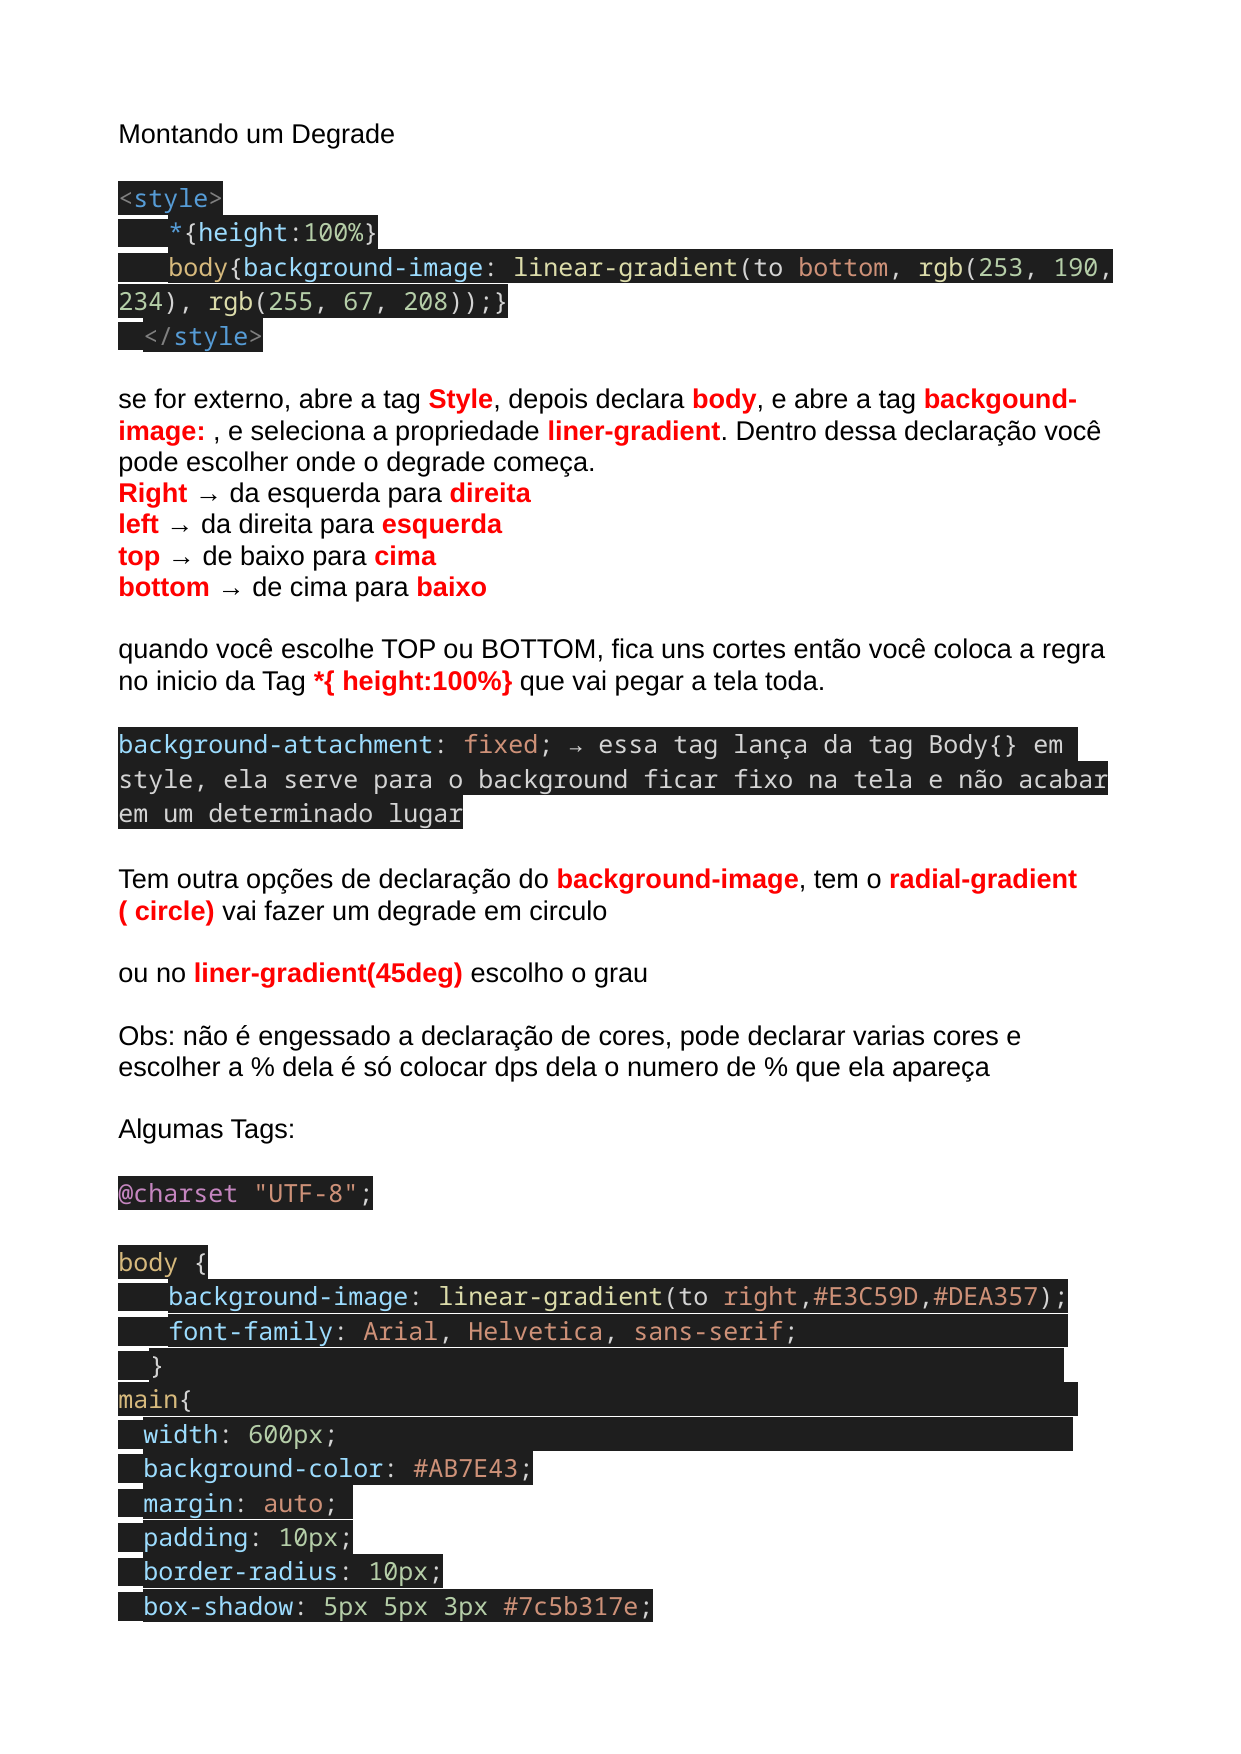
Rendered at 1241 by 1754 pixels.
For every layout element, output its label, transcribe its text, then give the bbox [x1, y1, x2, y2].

text quando você escolhe TOP ou BOTTOM, fica uns cortes então você coloca a regra no inicio da Tag *{ height:100%} que vai pegar a tela toda. [118, 633, 1122, 696]
text Tem outra opções de declaração do background-image, tem o radial-gradient ( circle) vai fazer um degrade em circulo [118, 863, 1122, 926]
text top → de baixo para cima [118, 540, 1122, 571]
text left → da direita para esquerda [118, 508, 1122, 540]
text </style> [118, 318, 1122, 352]
text Algumas Tags: [118, 1113, 1122, 1145]
text se for externo, abre a tag Style, depois declara body, e abre a tag backgound-image: , e seleciona a propriedade liner-gradient. Dentro dessa declaração você pode escolher onde o degrade começa. [118, 383, 1122, 477]
text background-image: linear-gradient(to right,#E3C59D,#DEA357); [118, 1279, 1122, 1313]
text body{background-image: linear-gradient(to bottom, rgb(253, 190, 234), rgb(255, 67, 208));} [118, 249, 1122, 318]
text ou no liner-gradient(45deg) escolho o grau [118, 957, 1122, 988]
text bottom → de cima para baixo [118, 571, 1122, 602]
text padding: 10px; [118, 1519, 1122, 1554]
text background-attachment: fixed; → essa tag lança da tag Body{} em style, ela serve para o background ficar fixo na tela e não acabar em um determinado lugar [118, 727, 1122, 829]
text Montando um Degrade [118, 118, 1122, 149]
text body { [118, 1244, 1122, 1279]
text font-family: Arial, Helvetica, sans-serif; [118, 1313, 1122, 1347]
text width: 600px; [118, 1416, 1122, 1451]
text *{height:100%} [118, 215, 1122, 249]
text background-color: #AB7E43; [118, 1451, 1122, 1485]
text <style> [118, 181, 1122, 215]
text @charset "UTF-8"; [118, 1176, 1122, 1210]
text } [118, 1347, 1122, 1382]
text box-shadow: 5px 5px 3px #7c5b317e; [118, 1588, 1122, 1622]
text border-radius: 10px; [118, 1554, 1122, 1588]
text margin: auto; [118, 1485, 1122, 1519]
text Obs: não é engessado a declaração de cores, pode declarar varias cores e escolher a % dela é só colocar dps dela o numero de % que ela apareça [118, 1020, 1122, 1082]
text main{ [118, 1382, 1122, 1416]
text Right → da esquerda para direita [118, 477, 1122, 508]
